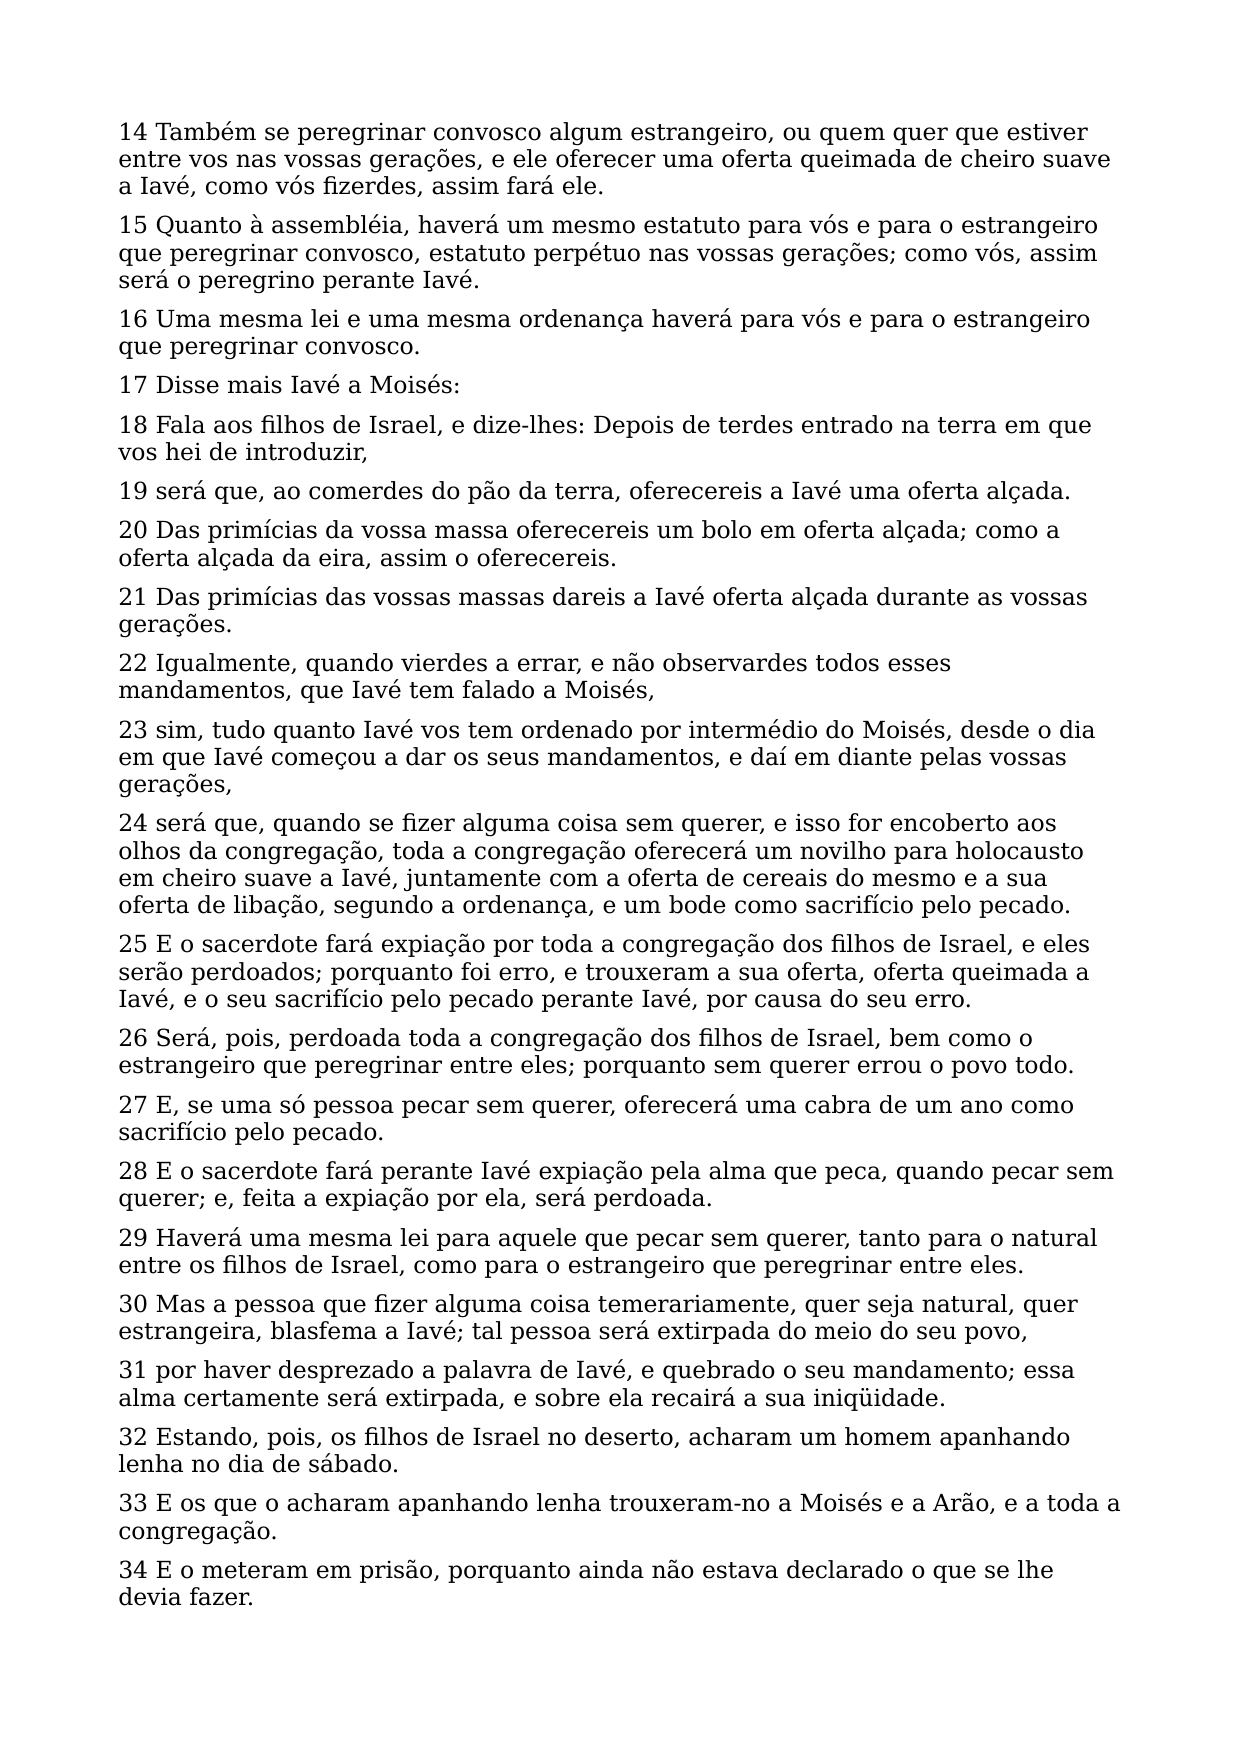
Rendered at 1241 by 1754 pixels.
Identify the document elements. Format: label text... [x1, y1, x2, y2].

text 24 será que, quando se fizer alguma coisa sem querer, e isso for encoberto aos olhos da congregação, toda a congregação oferecerá um novilho para holocausto em cheiro suave a Iavé, juntamente com a oferta de cereais do mesmo e a sua oferta de libação, segundo a ordenança, e um bode como sacrifício pelo pecado. [118, 810, 1122, 919]
text 18 Fala aos filhos de Israel, e dize-lhes: Depois de terdes entrado na terra em que vos hei de introduzir, [118, 411, 1122, 466]
text 23 sim, tudo quanto Iavé vos tem ordenado por intermédio do Moisés, desde o dia em que Iavé começou a dar os seus mandamentos, e daí em diante pelas vossas gerações, [118, 716, 1122, 798]
text 25 E o sacerdote fará expiação por toda a congregação dos filhos de Israel, e eles serão perdoados; porquanto foi erro, e trouxeram a sua oferta, oferta queimada a Iavé, e o seu sacrifício pelo pecado perante Iavé, por causa do seu erro. [118, 931, 1122, 1013]
text 30 Mas a pessoa que fizer alguma coisa temerariamente, quer seja natural, quer estrangeira, blasfema a Iavé; tal pessoa será extirpada do meio do seu povo, [118, 1291, 1122, 1345]
text 31 por haver desprezado a palavra de Iavé, e quebrado o seu mandamento; essa alma certamente será extirpada, e sobre ela recairá a sua iniqüidade. [118, 1357, 1122, 1412]
text 19 será que, ao comerdes do pão da terra, oferecereis a Iavé uma oferta alçada. [118, 478, 1122, 505]
text 34 E o meteram em prisão, porquanto ainda não estava declarado o que se lhe devia fazer. [118, 1556, 1122, 1611]
text 28 E o sacerdote fará perante Iavé expiação pela alma que peca, quando pecar sem querer; e, feita a expiação por ela, será perdoada. [118, 1158, 1122, 1212]
text 27 E, se uma só pessoa pecar sem querer, oferecerá uma cabra de um ano como sacrifício pelo pecado. [118, 1091, 1122, 1146]
text 14 Também se peregrinar convosco algum estrangeiro, ou quem quer que estiver entre vos nas vossas gerações, e ele oferecer uma oferta queimada de cheiro suave a Iavé, como vós fizerdes, assim fará ele. [118, 118, 1122, 200]
text 22 Igualmente, quando vierdes a errar, e não observardes todos esses mandamentos, que Iavé tem falado a Moisés, [118, 650, 1122, 704]
text 21 Das primícias das vossas massas dareis a Iavé oferta alçada durante as vossas gerações. [118, 583, 1122, 638]
text 15 Quanto à assembléia, haverá um mesmo estatuto para vós e para o estrangeiro que peregrinar convosco, estatuto perpétuo nas vossas gerações; como vós, assim será o peregrino perante Iavé. [118, 212, 1122, 294]
text 26 Será, pois, perdoada toda a congregação dos filhos de Israel, bem como o estrangeiro que peregrinar entre eles; porquanto sem querer errou o povo todo. [118, 1025, 1122, 1079]
text 17 Disse mais Iavé a Moisés: [118, 372, 1122, 399]
text 32 Estando, pois, os filhos de Israel no deserto, acharam um homem apanhando lenha no dia de sábado. [118, 1423, 1122, 1478]
text 20 Das primícias da vossa massa oferecereis um bolo em oferta alçada; como a oferta alçada da eira, assim o oferecereis. [118, 517, 1122, 571]
text 29 Haverá uma mesma lei para aquele que pecar sem querer, tanto para o natural entre os filhos de Israel, como para o estrangeiro que peregrinar entre eles. [118, 1224, 1122, 1279]
text 16 Uma mesma lei e uma mesma ordenança haverá para vós e para o estrangeiro que peregrinar convosco. [118, 306, 1122, 360]
text 33 E os que o acharam apanhando lenha trouxeram-no a Moisés e a Arão, e a toda a congregação. [118, 1490, 1122, 1544]
